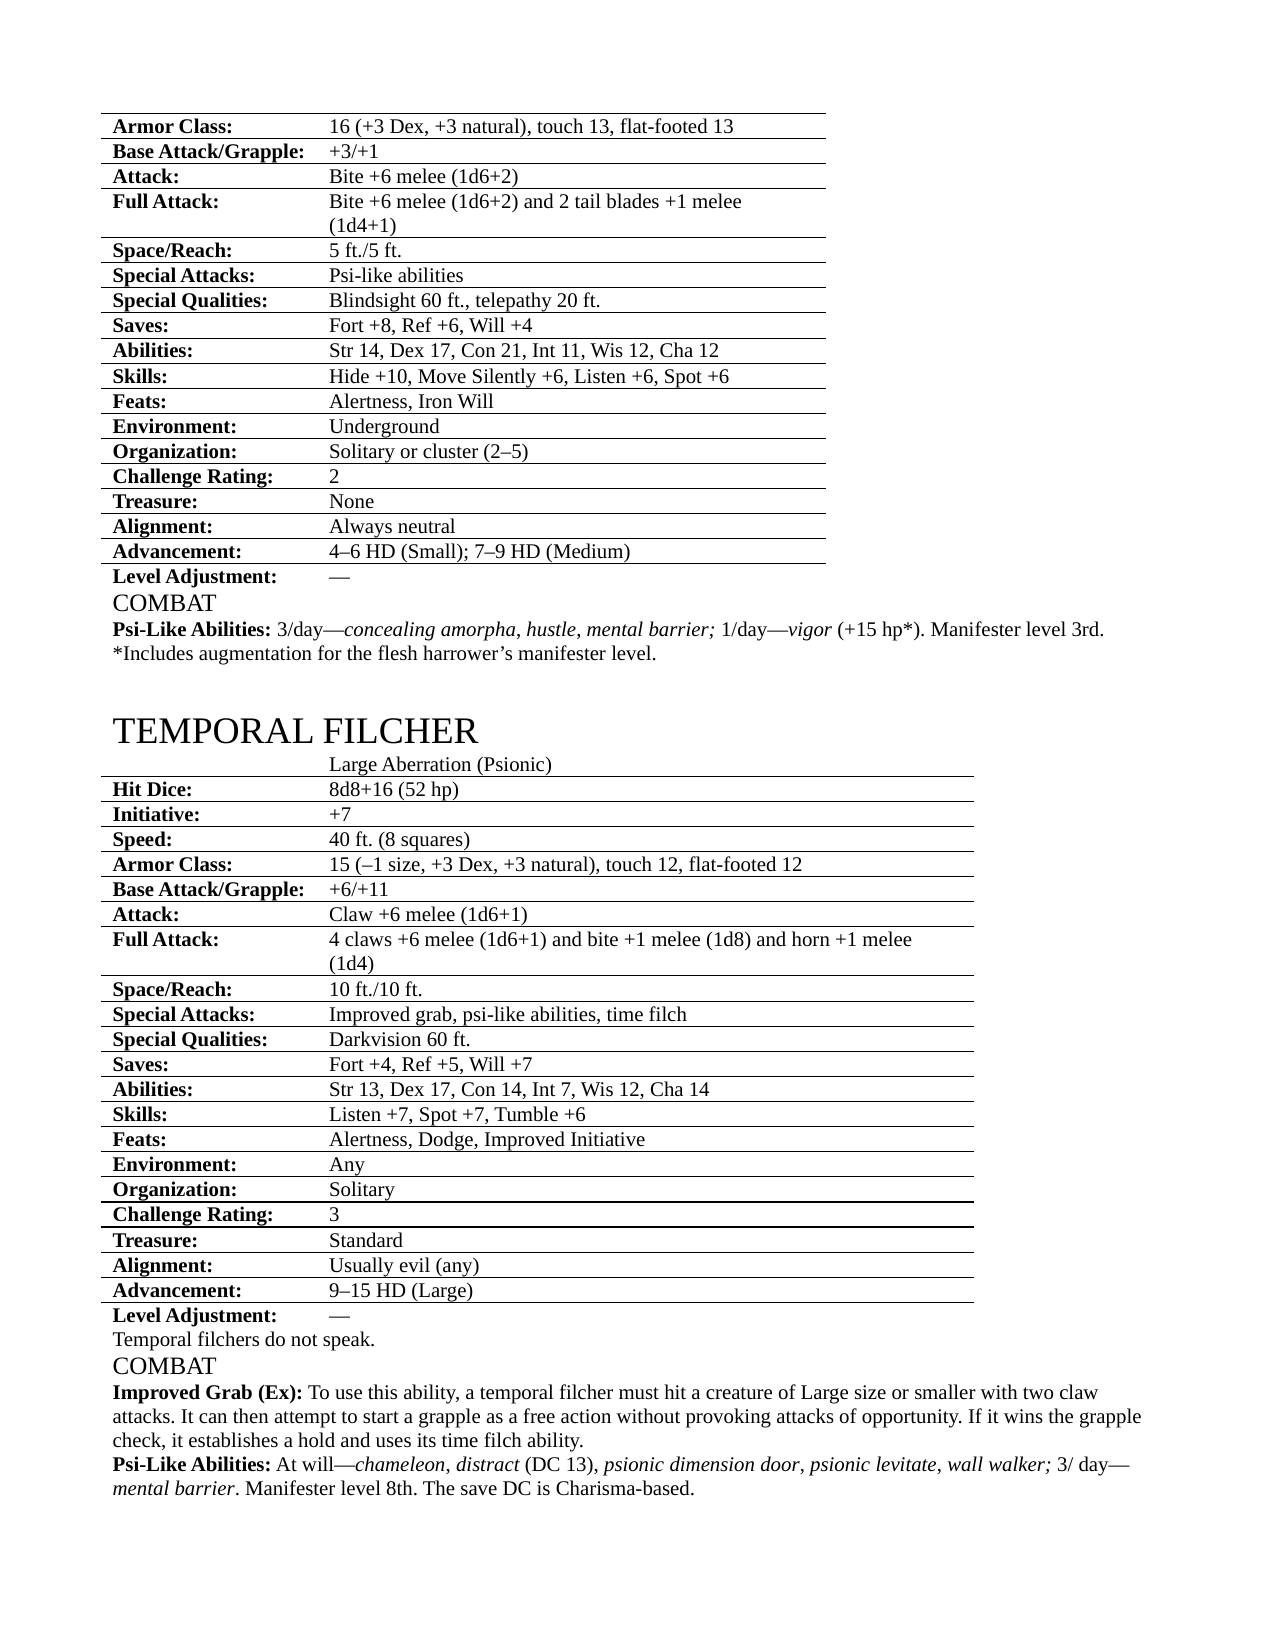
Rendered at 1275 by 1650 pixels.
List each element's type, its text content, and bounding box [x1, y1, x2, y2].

table_cell 8d8+16 (52 hp) [318, 777, 974, 801]
text Temporal filchers do not speak. [112, 1327, 1162, 1351]
table_cell 40 ft. (8 squares) [318, 827, 974, 851]
table_cell Abilities: [101, 1077, 318, 1101]
table_cell 15 (–1 size, +3 Dex, +3 natural), touch 12, flat-footed 12 [318, 852, 974, 876]
table_cell Bite +6 melee (1d6+2) and 2 tail blades +1 melee (1d4+1) [318, 189, 826, 237]
table_cell +7 [318, 802, 974, 826]
table_cell Special Qualities: [101, 288, 318, 312]
table_cell Hide +10, Move Silently +6, Listen +6, Spot +6 [318, 364, 826, 388]
table_cell Bite +6 melee (1d6+2) [318, 164, 826, 188]
table_cell Str 14, Dex 17, Con 21, Int 11, Wis 12, Cha 12 [318, 339, 826, 362]
table_cell +6/+11 [318, 877, 974, 901]
table_cell Space/Reach: [101, 976, 318, 1001]
table_cell Darkvision 60 ft. [318, 1027, 974, 1051]
table_cell Feats: [101, 389, 318, 413]
table_cell Advancement: [101, 539, 318, 563]
table_cell Armor Class: [101, 852, 318, 876]
table_cell Special Qualities: [101, 1027, 318, 1051]
table_cell 10 ft./10 ft. [318, 976, 974, 1001]
table_cell Skills: [101, 364, 318, 388]
table_cell Blindsight 60 ft., telepathy 20 ft. [318, 288, 826, 312]
text COMBAT [112, 588, 1162, 617]
text *Includes augmentation for the flesh harrower’s manifester level. [112, 641, 1162, 665]
table_cell — [318, 1303, 974, 1327]
table_cell — [318, 564, 826, 588]
table_cell Solitary [318, 1177, 974, 1201]
table_cell Fort +4, Ref +5, Will +7 [318, 1052, 974, 1076]
table_cell Treasure: [101, 489, 318, 513]
table_cell Treasure: [101, 1228, 318, 1252]
table_cell Improved grab, psi-like abilities, time filch [318, 1002, 974, 1026]
table_cell Alignment: [101, 514, 318, 538]
table_cell Saves: [101, 1052, 318, 1076]
table_cell Challenge Rating: [101, 464, 318, 488]
table_cell Alertness, Iron Will [318, 389, 826, 413]
table_cell Attack: [101, 164, 318, 188]
text Psi-Like Abilities: At will—chameleon, distract (DC 13), psionic dimension door, psionic levitate, wall walker; 3/ day—mental barrier. Manifester level 8th. The save DC is Charisma-based. [112, 1452, 1162, 1500]
table_cell Always neutral [318, 514, 826, 538]
table_cell Listen +7, Spot +7, Tumble +6 [318, 1102, 974, 1126]
table_cell Environment: [101, 1152, 318, 1176]
table_cell Fort +8, Ref +6, Will +4 [318, 313, 826, 337]
table_cell Space/Reach: [101, 238, 318, 262]
table_cell 9–15 HD (Large) [318, 1278, 974, 1302]
table_cell Base Attack/Grapple: [101, 139, 318, 163]
table_cell 4–6 HD (Small); 7–9 HD (Medium) [318, 539, 826, 563]
table_cell Full Attack: [101, 927, 318, 975]
table_cell 3 [318, 1203, 974, 1226]
table_cell Saves: [101, 313, 318, 337]
table_cell Environment: [101, 414, 318, 438]
table_cell Skills: [101, 1102, 318, 1126]
table_cell Abilities: [101, 339, 318, 362]
table_cell Feats: [101, 1127, 318, 1151]
table_cell Special Attacks: [101, 263, 318, 287]
table_cell Full Attack: [101, 189, 318, 237]
text Psi-Like Abilities: 3/day—concealing amorpha, hustle, mental barrier; 1/day—vigor (+15 hp*). Manifester level 3rd. [112, 617, 1162, 641]
table_cell Underground [318, 414, 826, 438]
table_cell Speed: [101, 827, 318, 851]
subtitle COMBAT [112, 1351, 1162, 1380]
table_cell Str 13, Dex 17, Con 14, Int 7, Wis 12, Cha 14 [318, 1077, 974, 1101]
table_cell None [318, 489, 826, 513]
text Improved Grab (Ex): To use this ability, a temporal filcher must hit a creature of Large size or smaller with two claw attacks. It can then attempt to start a grapple as a free action without provoking attacks of opportunity. If it wins the grapple check, it establishes a hold and uses its time filch ability. [112, 1380, 1162, 1452]
table_cell Level Adjustment: [101, 564, 318, 588]
table_cell Alignment: [101, 1253, 318, 1277]
table_cell +3/+1 [318, 139, 826, 163]
table_cell Advancement: [101, 1278, 318, 1302]
table_cell Solitary or cluster (2–5) [318, 439, 826, 463]
table_cell 16 (+3 Dex, +3 natural), touch 13, flat-footed 13 [318, 114, 826, 138]
table_cell Level Adjustment: [101, 1303, 318, 1327]
table_cell Organization: [101, 439, 318, 463]
table_cell Initiative: [101, 802, 318, 826]
table_cell Base Attack/Grapple: [101, 877, 318, 901]
table_cell Attack: [101, 902, 318, 926]
table_cell Claw +6 melee (1d6+1) [318, 902, 974, 926]
table_cell Armor Class: [101, 114, 318, 138]
text TEMPORAL FILCHER [112, 708, 1162, 752]
table_header Large Aberration (Psionic) [318, 752, 974, 776]
table_cell Organization: [101, 1177, 318, 1201]
table_cell Special Attacks: [101, 1002, 318, 1026]
table_header [101, 752, 318, 776]
table_cell Alertness, Dodge, Improved Initiative [318, 1127, 974, 1151]
table_cell Usually evil (any) [318, 1253, 974, 1277]
table_cell Psi-like abilities [318, 263, 826, 287]
table_cell 5 ft./5 ft. [318, 238, 826, 262]
table_cell 4 claws +6 melee (1d6+1) and bite +1 melee (1d8) and horn +1 melee (1d4) [318, 927, 974, 975]
table_cell 2 [318, 464, 826, 488]
table_cell Hit Dice: [101, 777, 318, 801]
table_cell Any [318, 1152, 974, 1176]
table_cell Challenge Rating: [101, 1203, 318, 1226]
table_cell Standard [318, 1228, 974, 1252]
